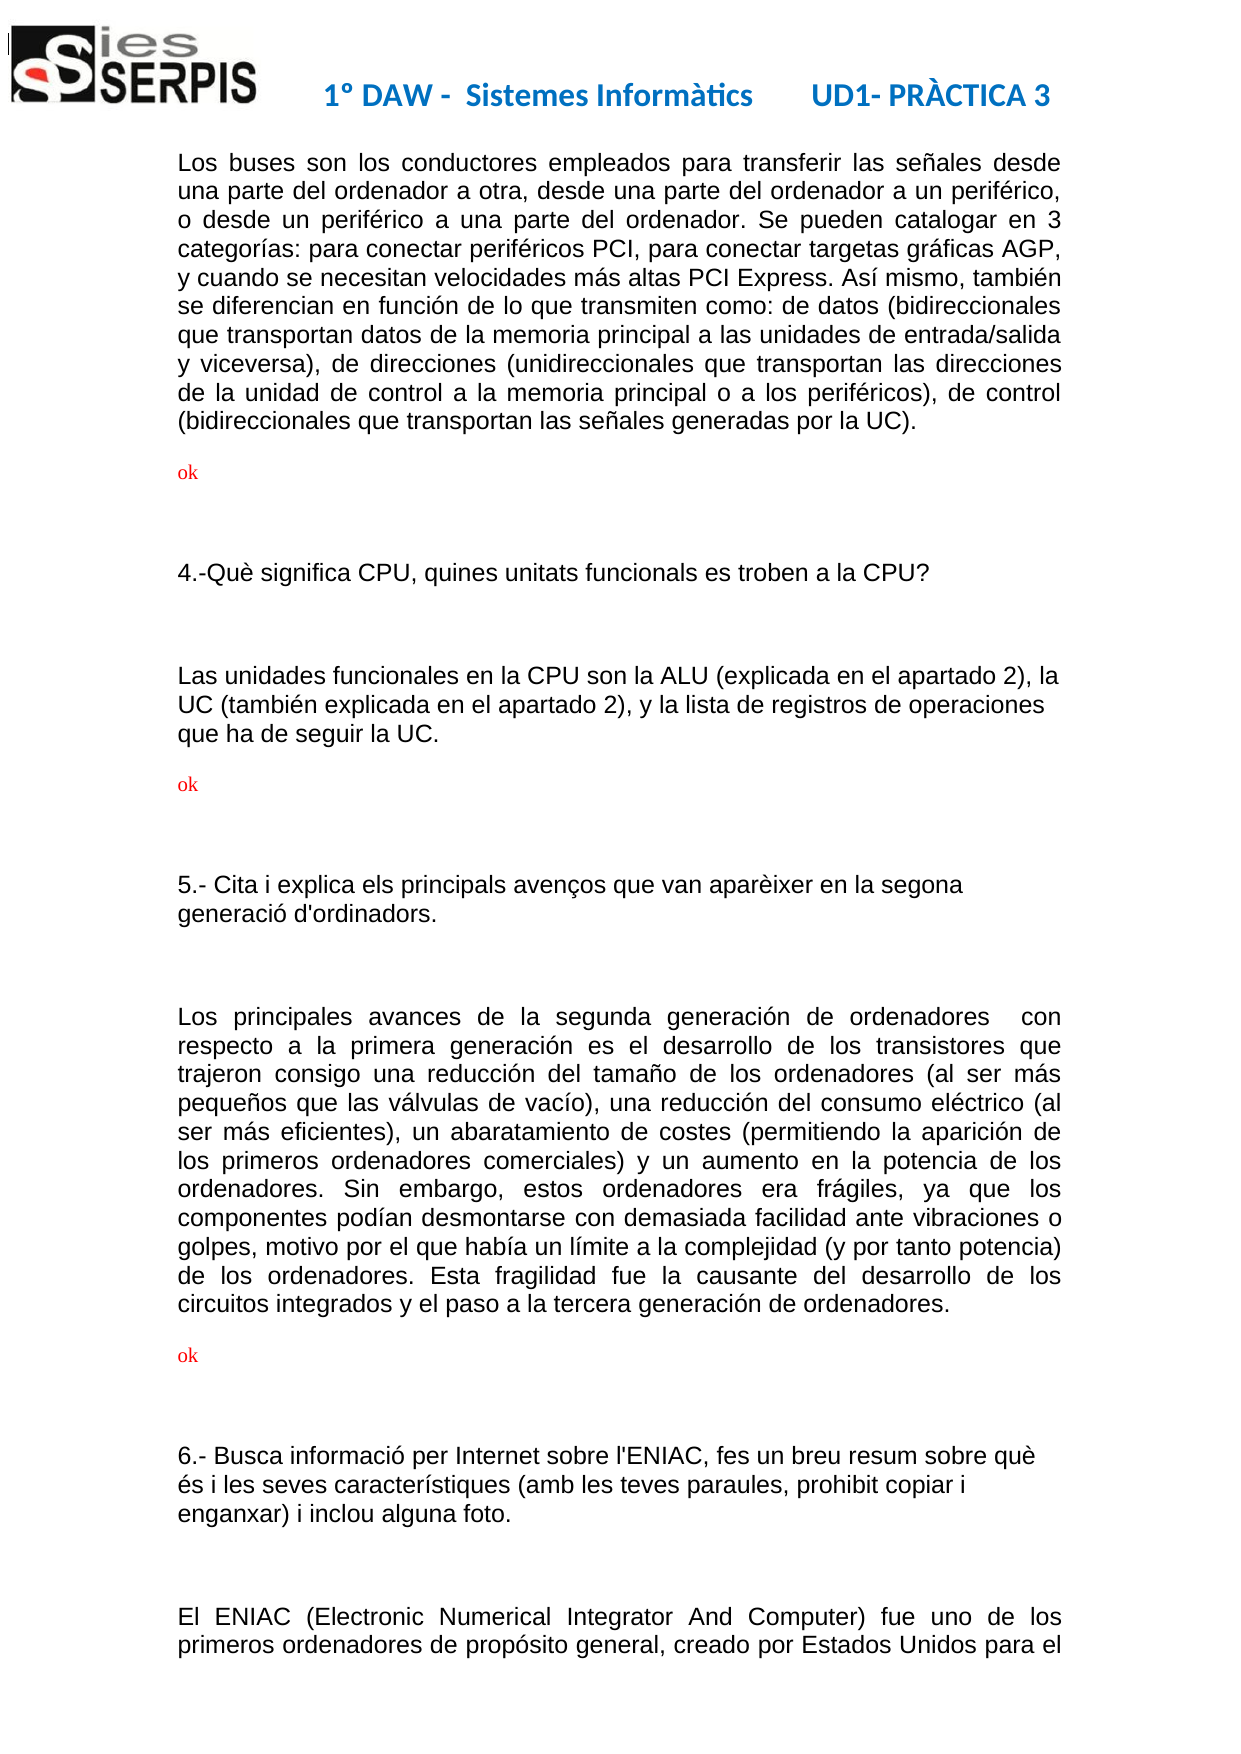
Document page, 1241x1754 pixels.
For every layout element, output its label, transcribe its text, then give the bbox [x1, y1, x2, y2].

text ok [177, 1343, 1063, 1367]
text ok [177, 460, 1063, 484]
text Las unidades funcionales en la CPU son la ALU (explicada en el apartado 2), la UC (también explicada en el apartado 2), y la lista de registros de operaciones que ha de seguir la UC. [177, 661, 1063, 747]
text 5.- Cita i explica els principals avenços que van aparèixer en la segona generació d'ordinadors. [177, 870, 1063, 928]
text El ENIAC (Electronic Numerical Integrator And Computer) fue uno de los primeros ordenadores de propósito general, creado por Estados Unidos para el [177, 1602, 1063, 1659]
text 6.- Busca informació per Internet sobre l'ENIAC, fes un breu resum sobre què és i les seves característiques (amb les teves paraules, prohibit copiar i enganxar) i inclou alguna foto. [177, 1441, 1063, 1528]
text 4.-Què significa CPU, quines unitats funcionals es troben a la CPU? [177, 558, 1063, 587]
text ok [177, 772, 1063, 796]
text Los principales avances de la segunda generación de ordenadores con respecto a la primera generación es el desarrollo de los transistores que trajeron consigo una reducción del tamaño de los ordenadores (al ser más pequeños que las válvulas de vacío), una reducción del consumo eléctrico (al ser más eficientes), un abaratamiento de costes (permitiendo la aparición de los primeros ordenadores comerciales) y un aumento en la potencia de los ordenadores. Sin embargo, estos ordenadores era frágiles, ya que los componentes podían desmontarse con demasiada facilidad ante vibraciones o golpes, motivo por el que había un límite a la complejidad (y por tanto potencia) de los ordenadores. Esta fragilidad fue la causante del desarrollo de los circuitos integrados y el paso a la tercera generación de ordenadores. [177, 1002, 1063, 1318]
text Los buses son los conductores empleados para transferir las señales desde una parte del ordenador a otra, desde una parte del ordenador a un periférico, o desde un periférico a una parte del ordenador. Se pueden catalogar en 3 categorías: para conectar periféricos PCI, para conectar targetas gráficas AGP, y cuando se necesitan velocidades más altas PCI Express. Así mismo, también se diferencian en función de lo que transmiten como: de datos (bidireccionales que transportan datos de la memoria principal a las unidades de entrada/salida y viceversa), de direcciones (unidireccionales que transportan las direcciones de la unidad de control a la memoria principal o a los periféricos), de control (bidireccionales que transportan las señales generadas por la UC). [177, 148, 1063, 435]
